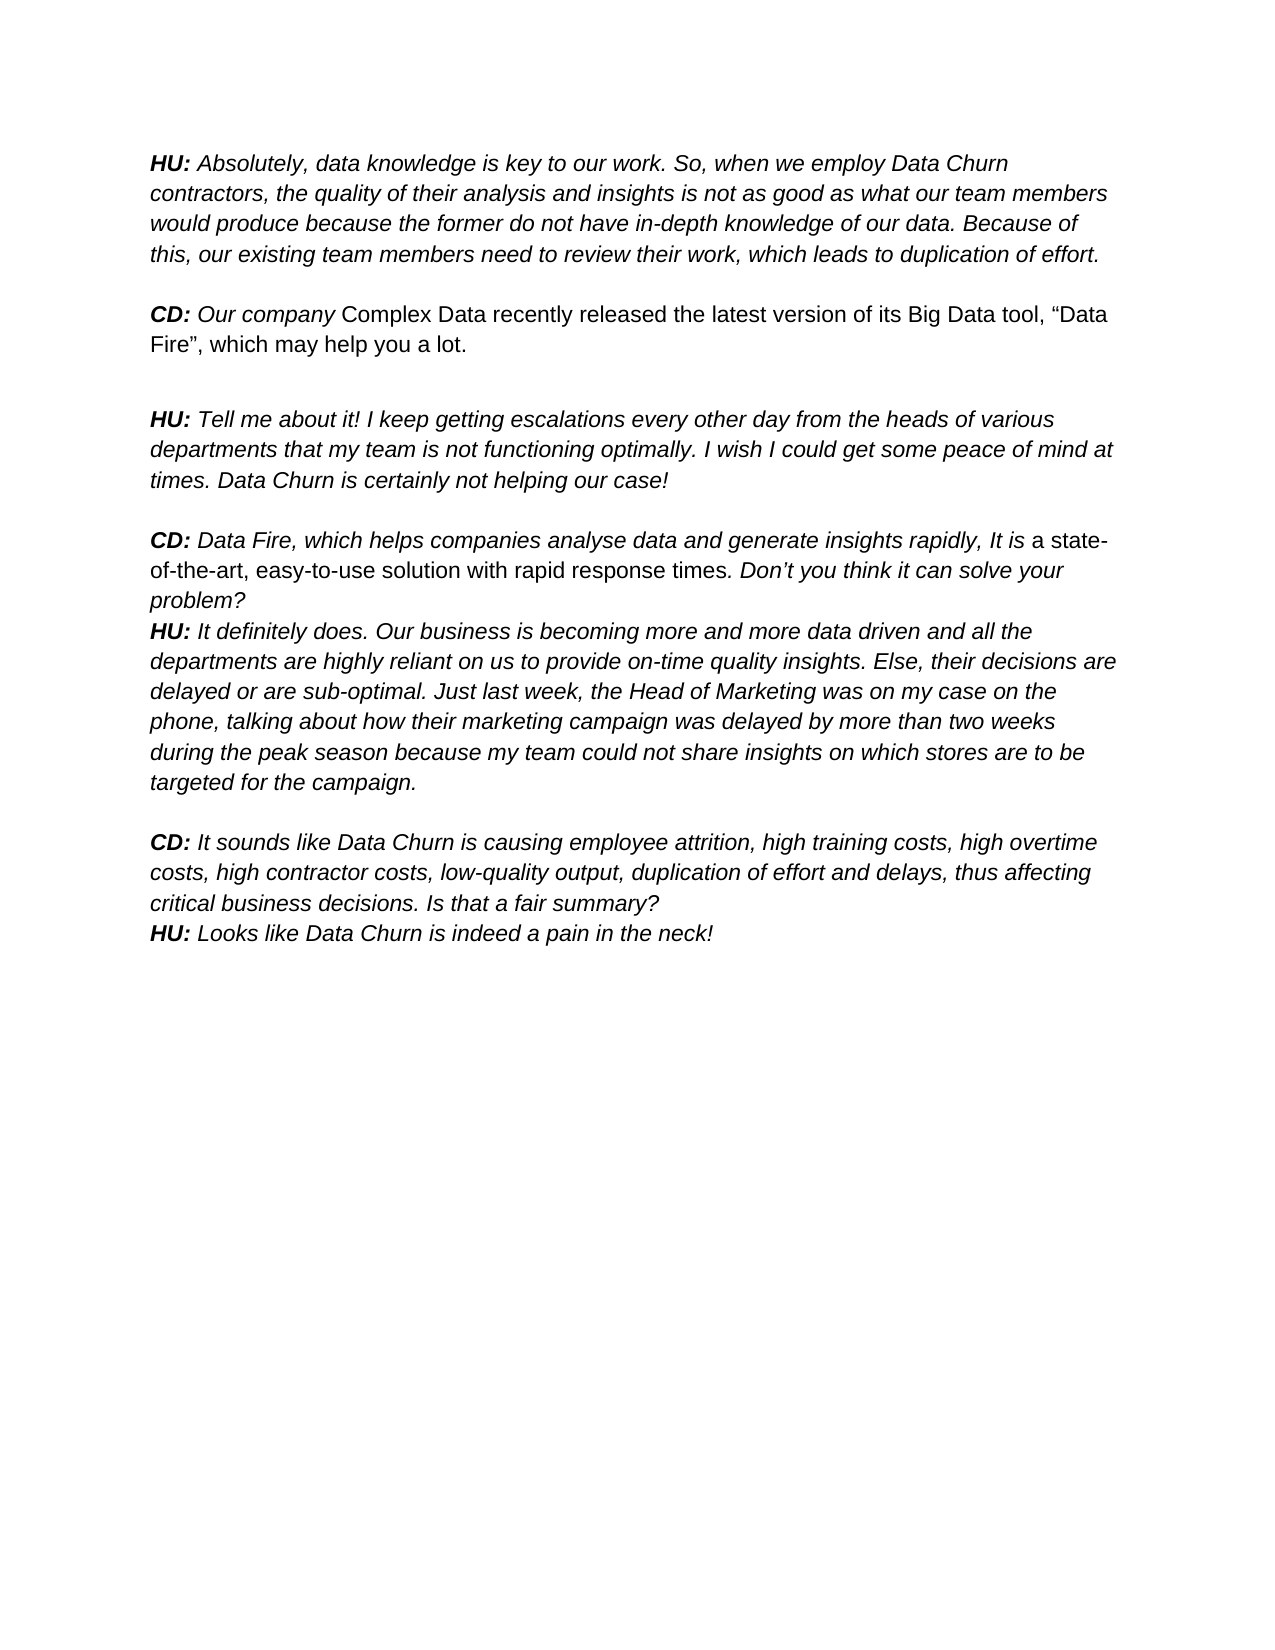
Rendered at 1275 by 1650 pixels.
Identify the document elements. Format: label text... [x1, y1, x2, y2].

text CD: Data Fire, which helps companies analyse data and generate insights rapidly, It is a state-of-the-art, easy-to-use solution with rapid response times. Don’t you think it can solve your problem? [150, 527, 1125, 614]
text HU: Absolutely, data knowledge is key to our work. So, when we employ Data Churn contractors, the quality of their analysis and insights is not as good as what our team members would produce because the former do not have in-depth knowledge of our data. Because of this, our existing team members need to review their work, which leads to duplication of effort. [150, 150, 1125, 267]
text CD: It sounds like Data Churn is causing employee attrition, high training costs, high overtime costs, high contractor costs, low-quality output, duplication of effort and delays, thus affecting critical business decisions. Is that a fair summary? [150, 829, 1125, 916]
text CD: Our company Complex Data recently released the latest version of its Big Data tool, “Data Fire”, which may help you a lot. [150, 301, 1125, 358]
text HU: It definitely does. Our business is becoming more and more data driven and all the departments are highly reliant on us to provide on-time quality insights. Else, their decisions are delayed or are sub-optimal. Just last week, the Head of Marketing was on my case on the phone, talking about how their marketing campaign was delayed by more than two weeks during the peak season because my team could not share insights on which stores are to be targeted for the campaign. [150, 618, 1125, 795]
text HU: Tell me about it! I keep getting escalations every other day from the heads of various departments that my team is not functioning optimally. I wish I could get some peace of mind at times. Data Churn is certainly not helping our case! [150, 406, 1125, 493]
text HU: Looks like Data Churn is indeed a pain in the neck! [150, 920, 1125, 946]
